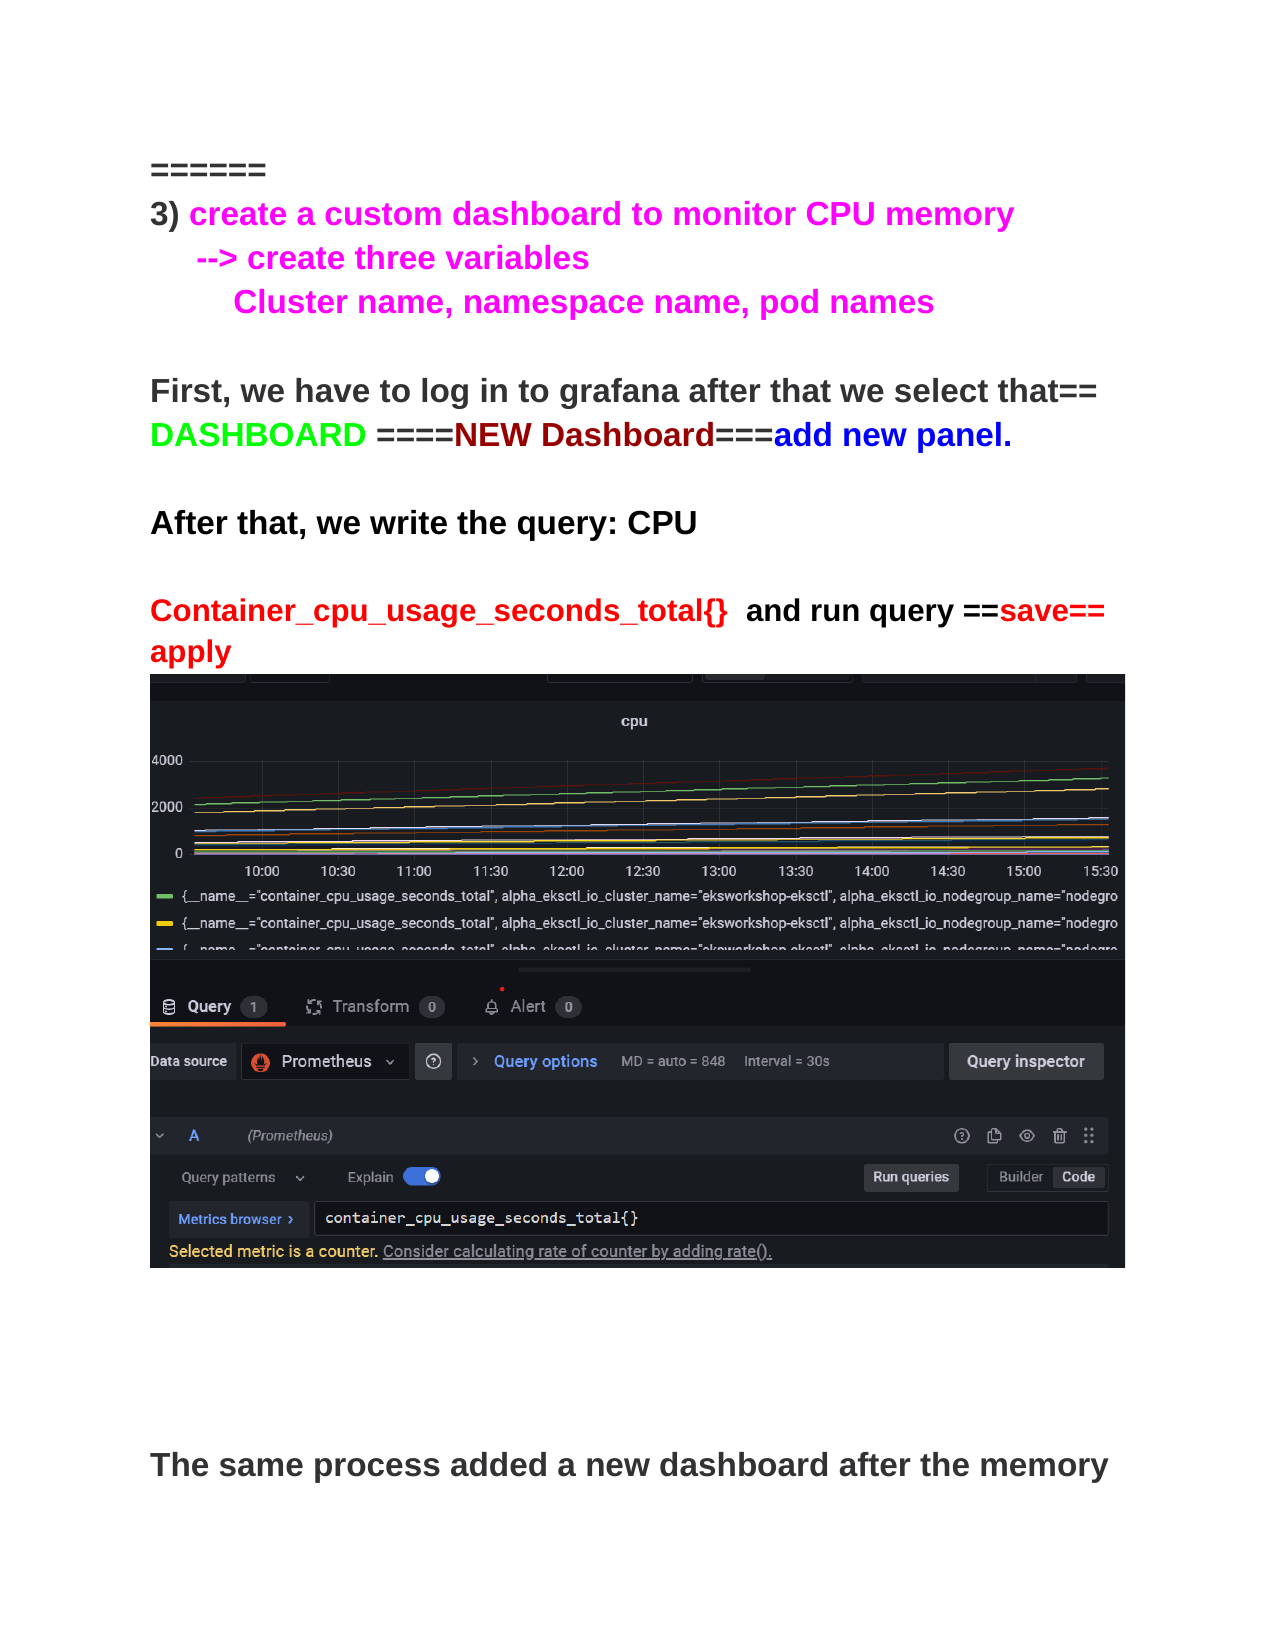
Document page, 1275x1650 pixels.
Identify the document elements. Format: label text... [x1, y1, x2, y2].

text Cluster name, namespace name, pod names [150, 282, 1125, 321]
text Container_cpu_usage_seconds_total{} and run query ==save== [150, 592, 1125, 628]
text 3) create a custom dashboard to monitor CPU memory [150, 194, 1125, 233]
text ====== [150, 150, 1125, 188]
text --> create three variables [150, 238, 1125, 277]
text The same process added a new dashboard after the memory [150, 1446, 1125, 1484]
picture [150, 674, 1125, 1268]
text After that, we write the query: CPU [150, 503, 1125, 542]
text apply [150, 633, 1125, 669]
text First, we have to log in to grafana after that we select that== DASHBOARD ====NEW Dashboard===add new panel. [150, 371, 1125, 453]
